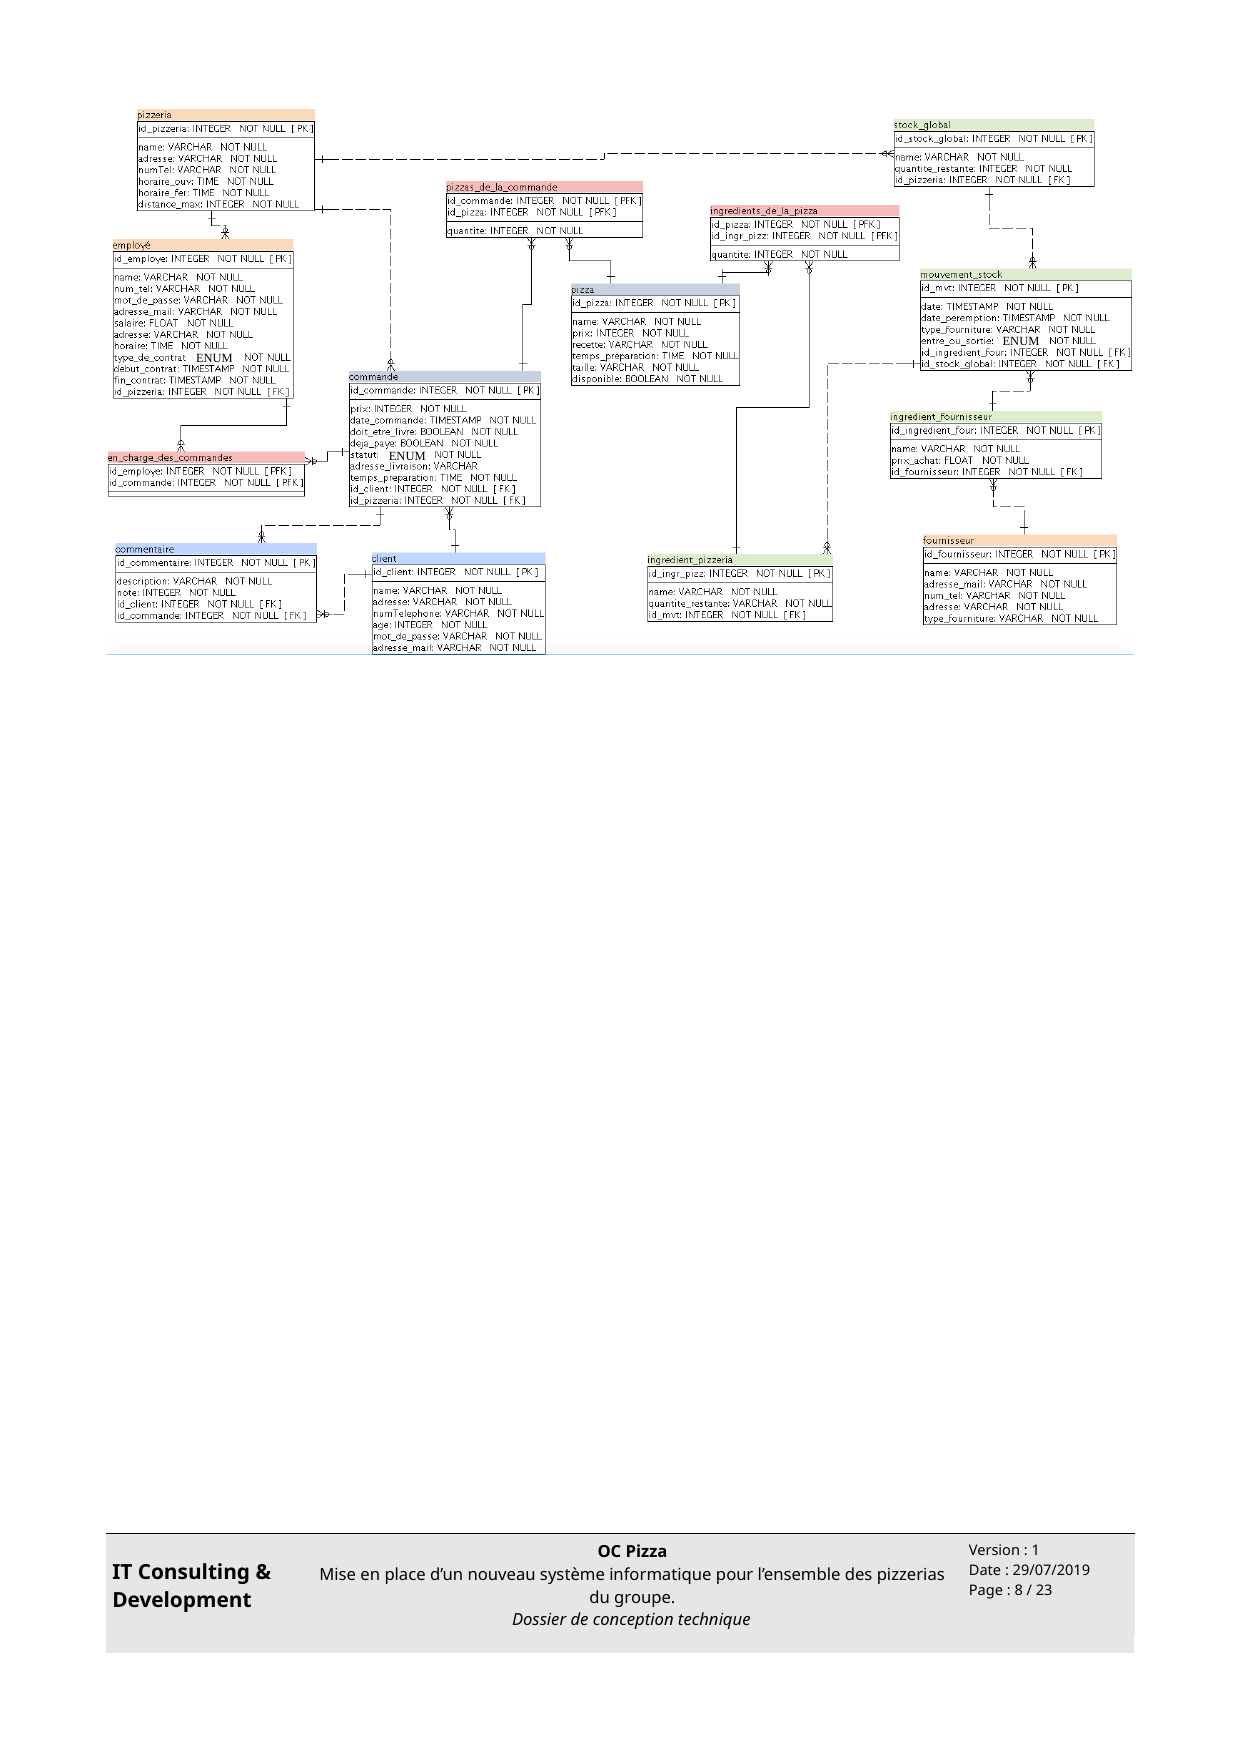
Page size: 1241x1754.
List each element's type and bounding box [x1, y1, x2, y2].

picture [106, 100, 1134, 655]
